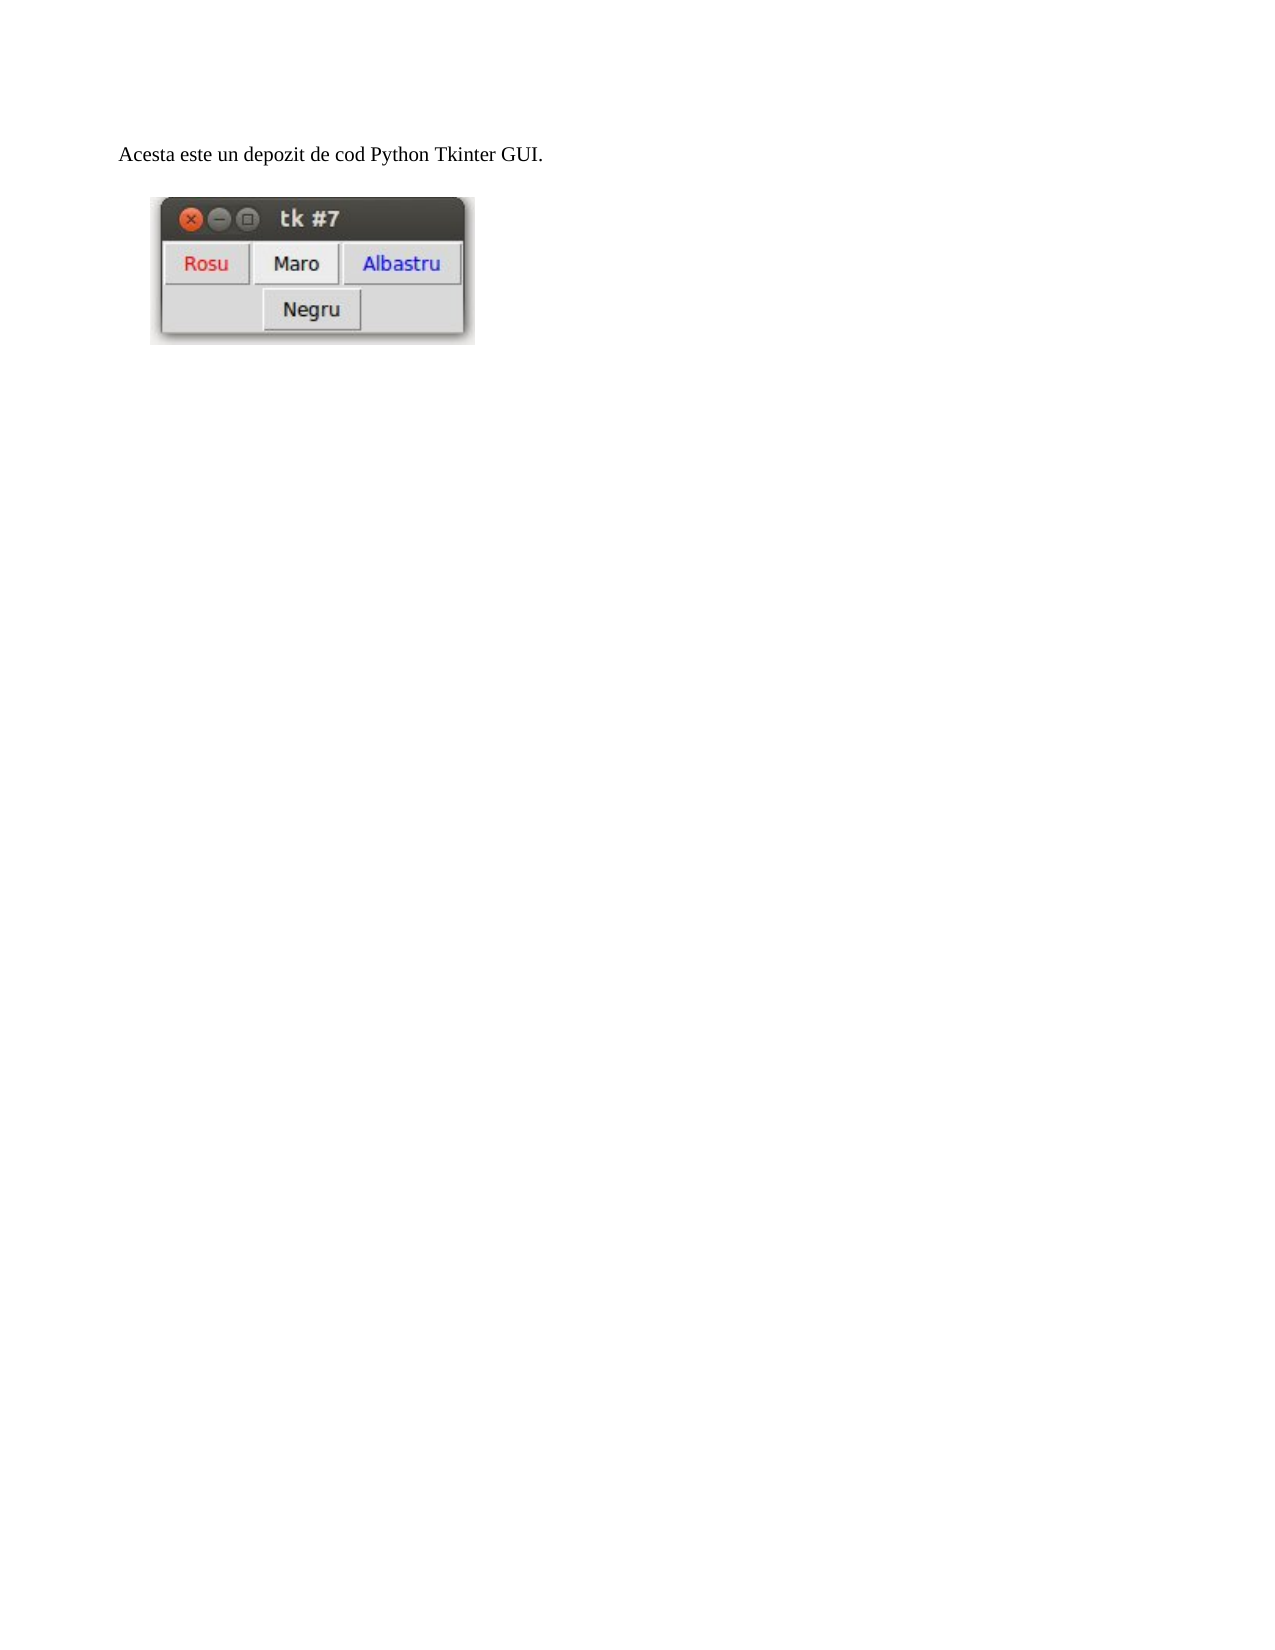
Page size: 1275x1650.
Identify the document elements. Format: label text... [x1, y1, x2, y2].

text Acesta este un depozit de cod Python Tkinter GUI. [118, 142, 1157, 166]
picture [150, 197, 475, 345]
